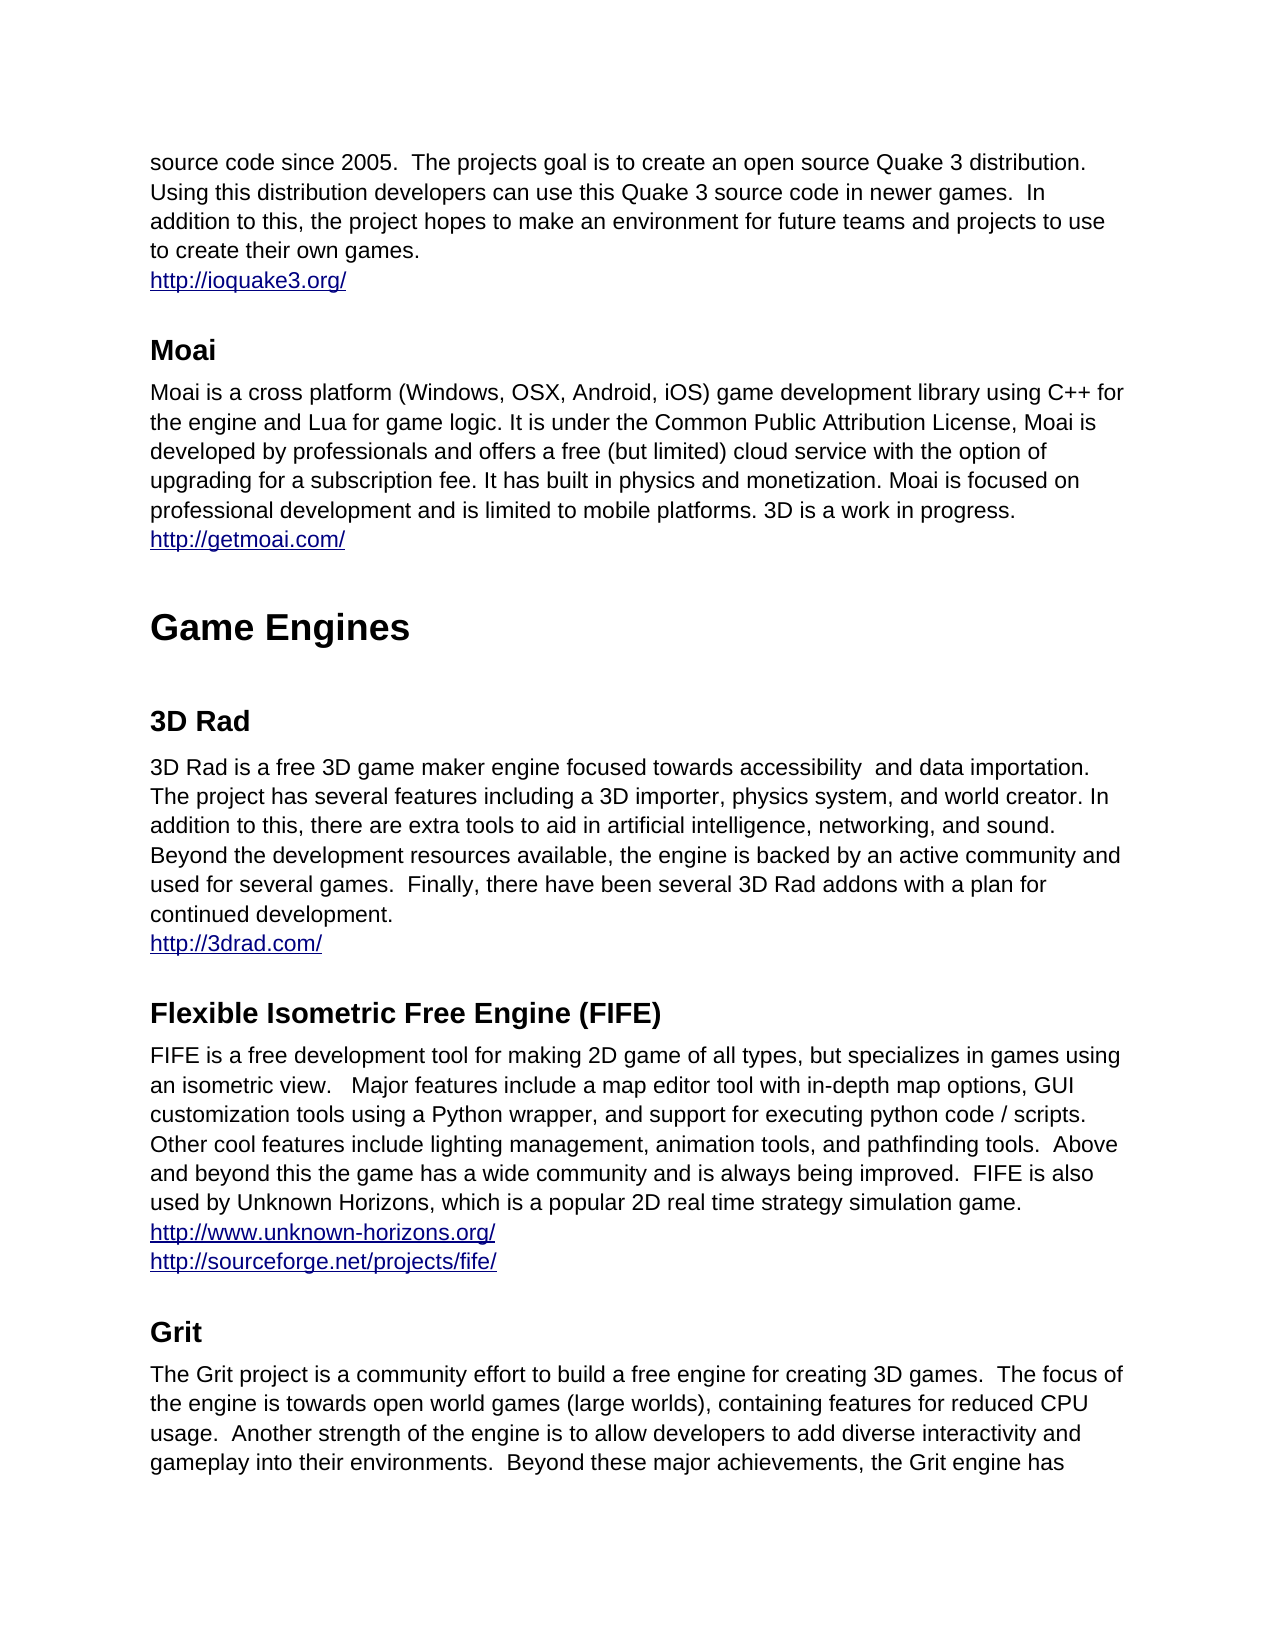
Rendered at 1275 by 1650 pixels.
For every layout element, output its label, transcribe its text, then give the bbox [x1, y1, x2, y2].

text 3D Rad is a free 3D game maker engine focused towards accessibility and data importation. The project has several features including a 3D importer, physics system, and world creator. In addition to this, there are extra tools to aid in artificial intelligence, networking, and sound. Beyond the development resources available, the engine is backed by an active community and used for several games. Finally, there have been several 3D Rad addons with a plan for continued development. [150, 754, 1125, 927]
text FIFE is a free development tool for making 2D game of all types, but specializes in games using an isometric view. Major features include a map editor tool with in-depth map options, GUI customization tools using a Python wrapper, and support for executing python code / scripts. Other cool features include lighting management, animation tools, and pathfinding tools. Above and beyond this the game has a wide community and is always being improved. FIFE is also used by Unknown Horizons, which is a popular 2D real time strategy simulation game. [150, 1043, 1125, 1216]
text source code since 2005. The projects goal is to create an open source Quake 3 distribution. Using this distribution developers can use this Quake 3 source code in newer games. In addition to this, the project hopes to make an environment for future teams and projects to use to create their own games. [150, 150, 1125, 264]
text http://www.unknown-horizons.org/ [150, 1219, 1125, 1245]
text http://3drad.com/ [150, 931, 1125, 956]
subtitle Grit [150, 1316, 1125, 1348]
subtitle Game Engines [150, 606, 1125, 648]
text http://sourceforge.net/projects/fife/ [150, 1249, 1125, 1274]
subtitle Moai [150, 334, 1125, 367]
text The Grit project is a community effort to build a free engine for creating 3D games. The focus of the engine is towards open world games (large worlds), containing features for reduced CPU usage. Another strength of the engine is to allow developers to add diverse interactivity and gameplay into their environments. Beyond these major achievements, the Grit engine has [150, 1361, 1125, 1475]
text Moai is a cross platform (Windows, OSX, Android, iOS) game development library using C++ for the engine and Lua for game logic. It is under the Common Public Attribution License, Moai is developed by professionals and offers a free (but limited) cloud service with the option of upgrading for a subscription fee. It has built in physics and monetization. Moai is focused on professional development and is limited to mobile platforms. 3D is a work in progress. [150, 380, 1125, 523]
subtitle 3D Rad [150, 704, 1125, 737]
text http://getmoai.com/ [150, 527, 1125, 553]
text http://ioquake3.org/ [150, 267, 1125, 293]
subtitle Flexible Isometric Free Engine (FIFE) [150, 997, 1125, 1030]
